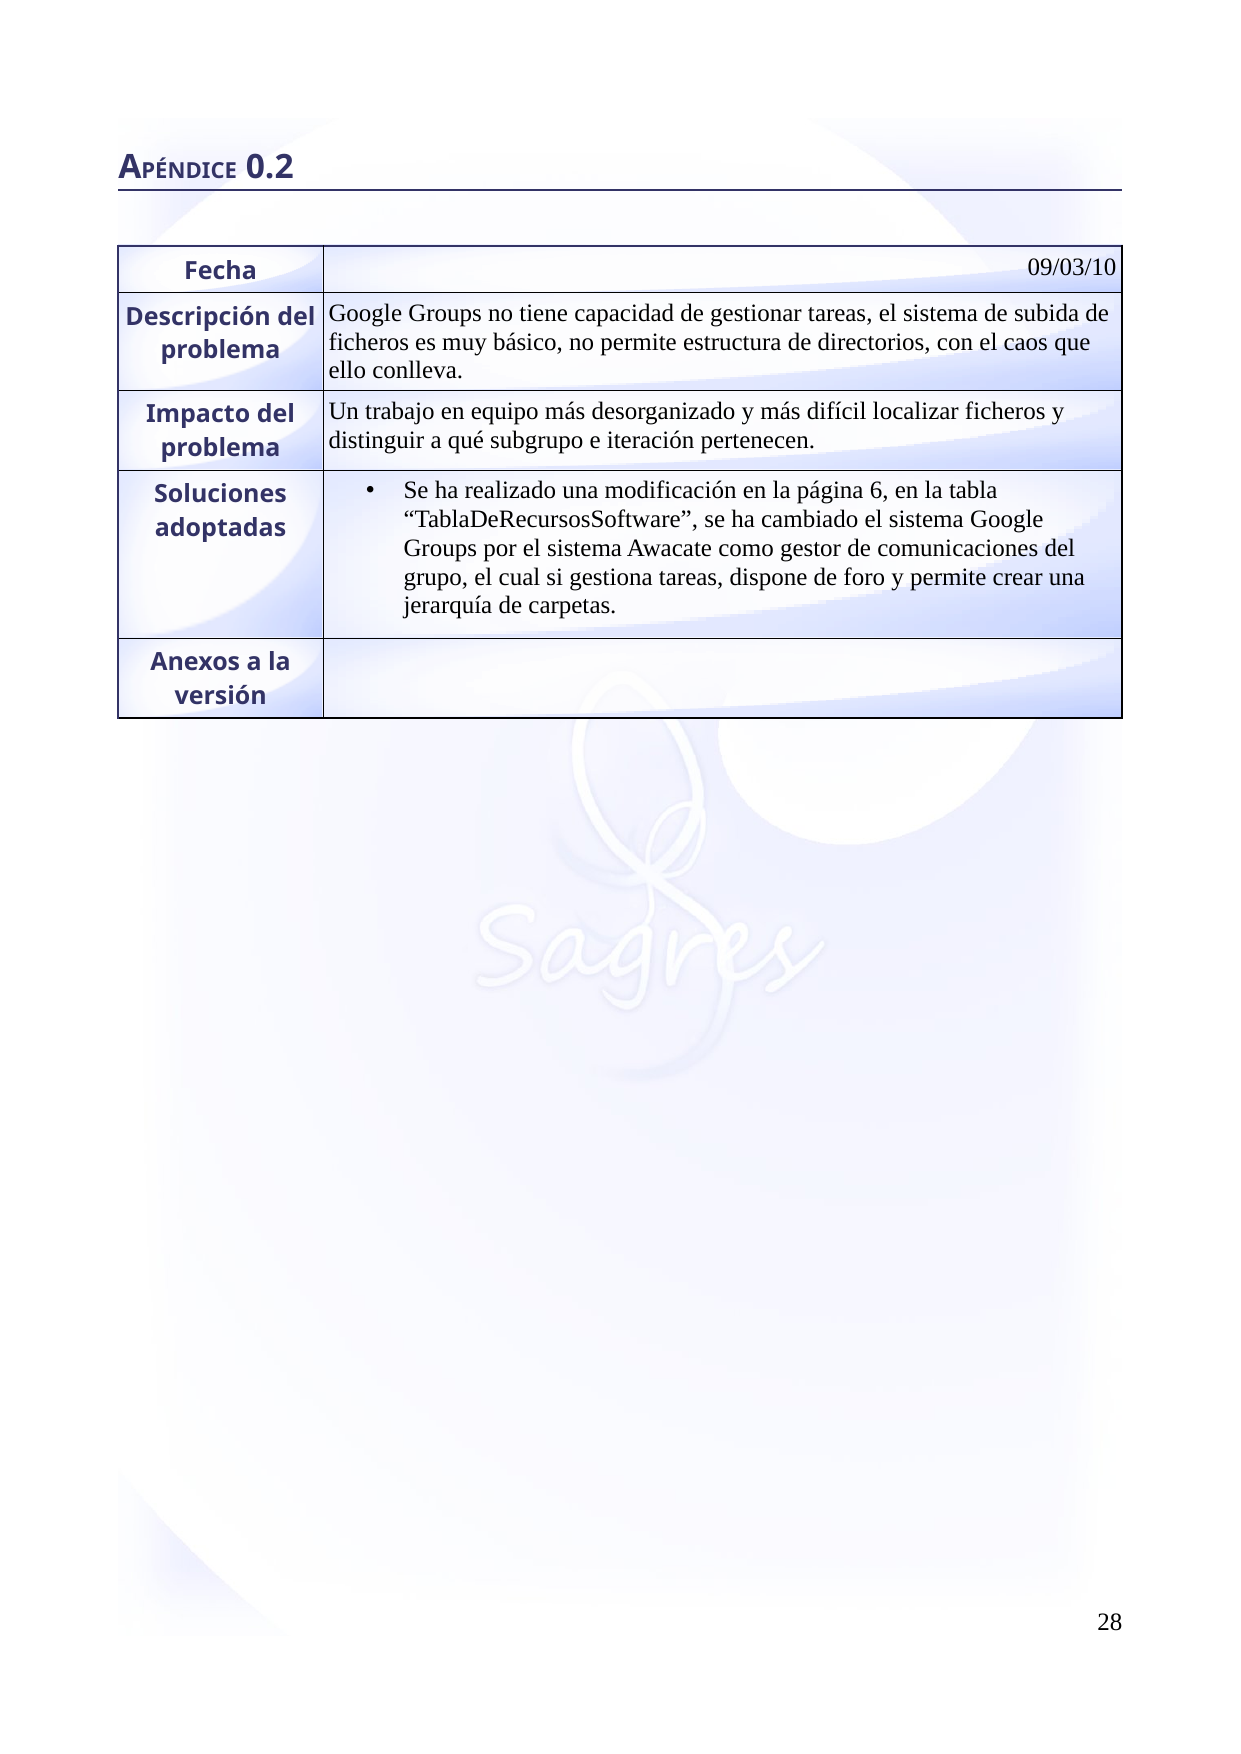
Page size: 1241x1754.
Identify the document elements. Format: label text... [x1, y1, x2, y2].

table_cell Un trabajo en equipo más desorganizado y más difícil localizar ficheros y distinguir a qué subgrupo e iteración pertenecen. [324, 391, 1121, 470]
table_cell Soluciones adoptadas [119, 471, 323, 638]
table_cell Impacto del problema [119, 391, 323, 470]
table_cell Descripción del problema [119, 293, 323, 390]
picture [118, 719, 1122, 1636]
table_cell Anexos a la versión [119, 639, 323, 717]
picture [118, 118, 1122, 143]
table_cell [324, 639, 1121, 717]
table_cell Se ha realizado una modificación en la página 6, en la tabla “TablaDeRecursosSoftware”, se ha cambiado el sistema Google Groups por el sistema Awacate como gestor de comunicaciones del grupo, el cual si gestiona tareas, dispone de foro y permite crear una jerarquía de carpetas. [324, 471, 1121, 638]
table_header Fecha [119, 247, 323, 292]
table_cell Google Groups no tiene capacidad de gestionar tareas, el sistema de subida de ficheros es muy básico, no permite estructura de directorios, con el caos que ello conlleva. [324, 293, 1121, 390]
subtitle Apéndice 0.2 [118, 143, 1122, 189]
table_header 09/03/10 [324, 247, 1121, 292]
picture [118, 191, 1122, 245]
